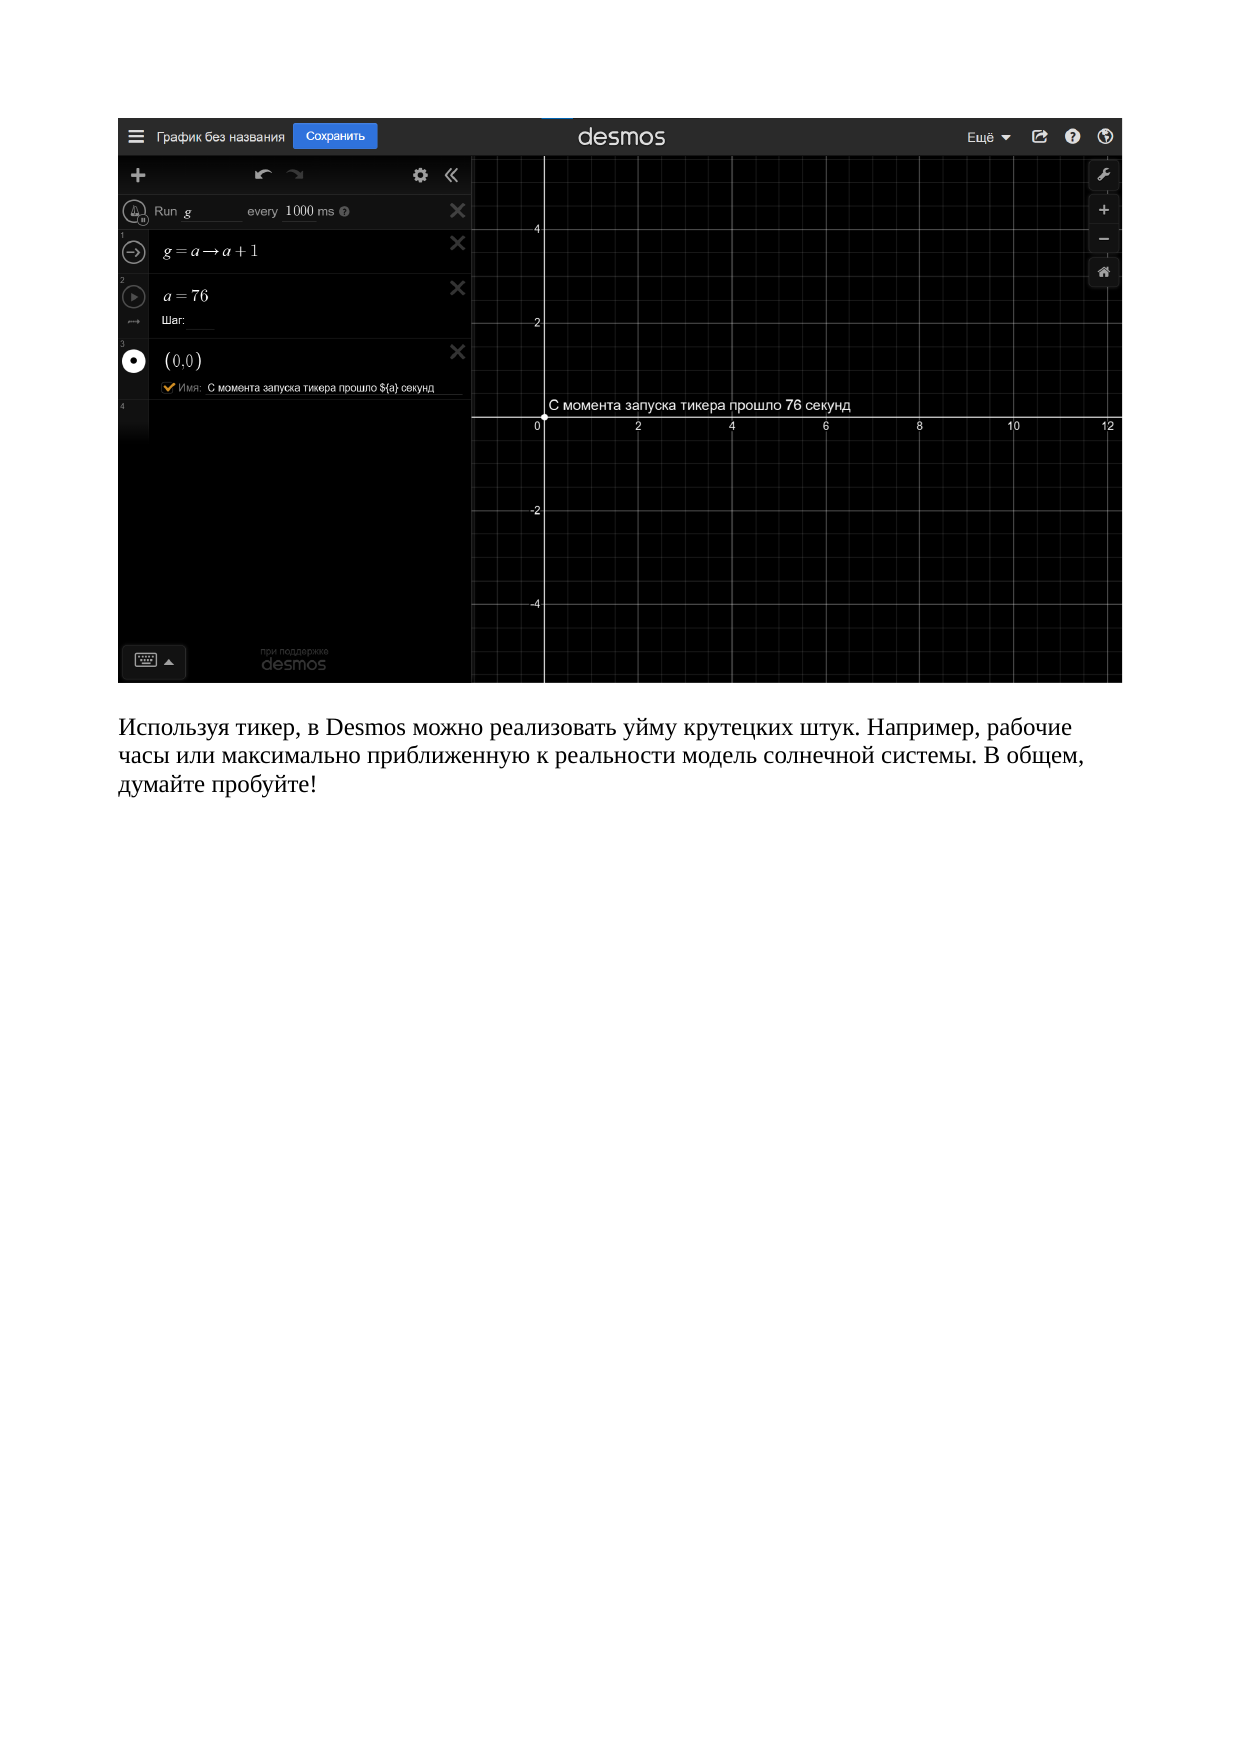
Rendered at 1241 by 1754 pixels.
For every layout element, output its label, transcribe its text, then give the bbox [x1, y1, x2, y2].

picture [118, 118, 1123, 683]
text Используя тикер, в Desmos можно реализовать уйму крутецких штук. Например, рабочие часы или максимально приближенную к реальности модель солнечной системы. В общем, думайте пробуйте! [118, 712, 1122, 798]
